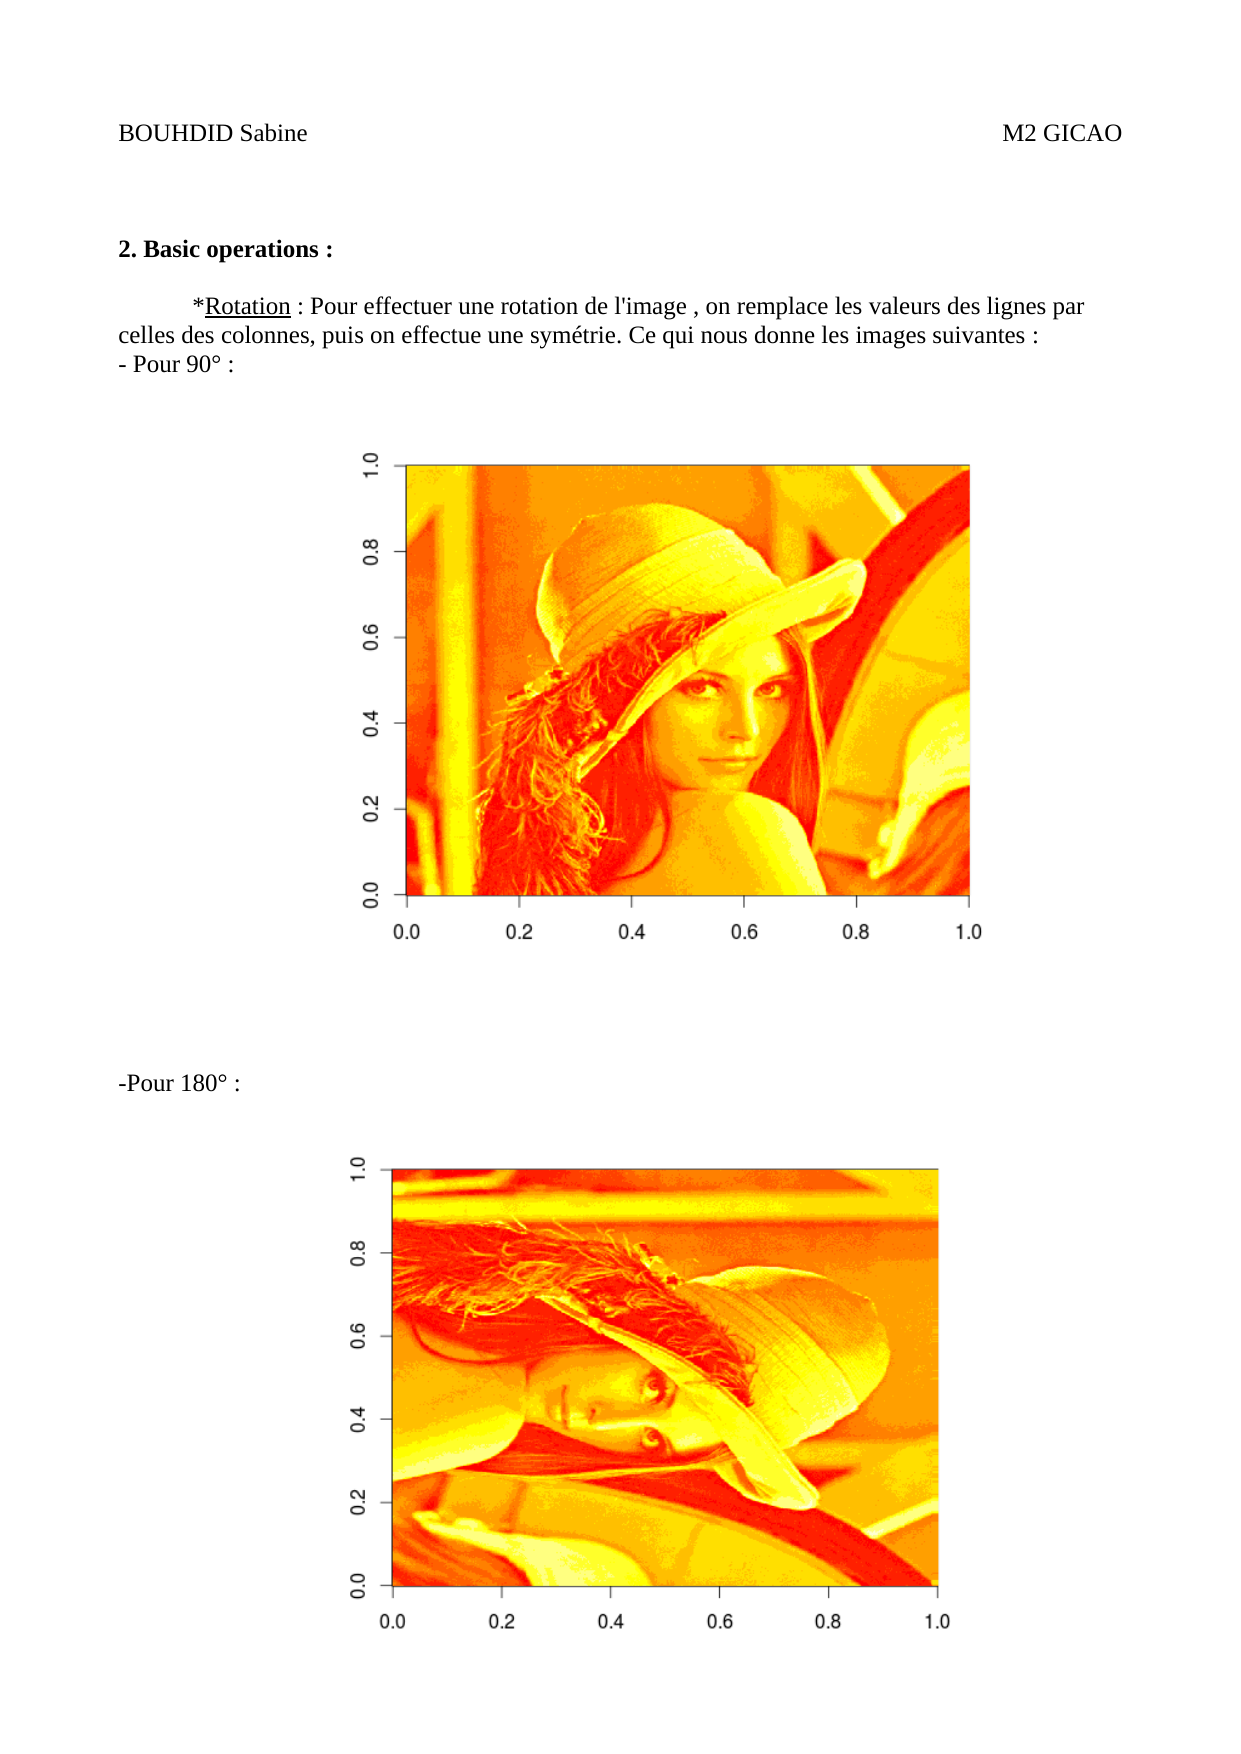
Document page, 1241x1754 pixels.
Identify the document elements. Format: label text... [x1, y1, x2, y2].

text 2. Basic operations : [118, 234, 1122, 263]
text *Rotation : Pour effectuer une rotation de l'image , on remplace les valeurs des lignes par celles des colonnes, puis on effectue une symétrie. Ce qui nous donne les images suivantes : [118, 291, 1122, 349]
picture [297, 1074, 987, 1705]
text - Pour 90° : [118, 349, 1122, 378]
text -Pour 180° : [118, 1068, 1122, 1096]
picture [308, 367, 1020, 1018]
